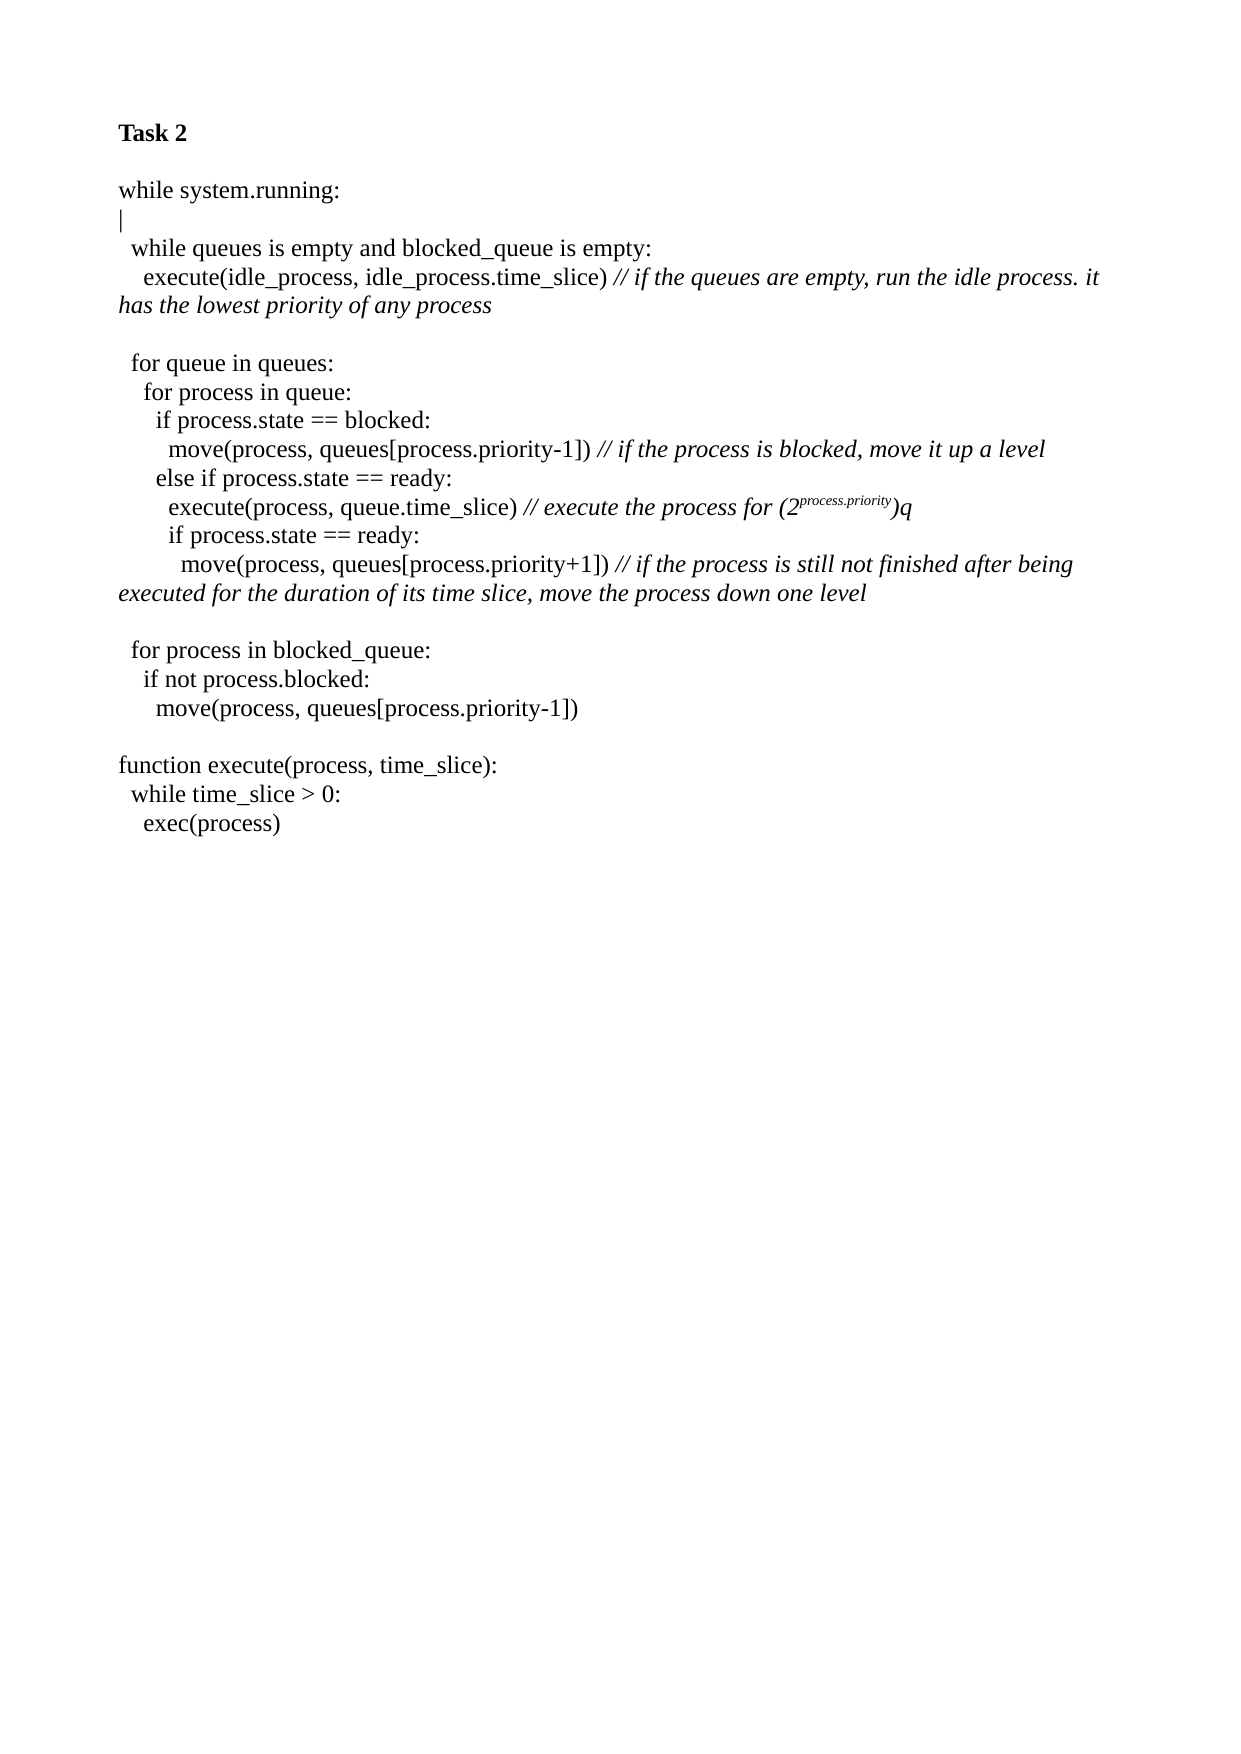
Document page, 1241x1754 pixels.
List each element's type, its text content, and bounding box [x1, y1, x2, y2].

text execute(idle_process, idle_process.time_slice) // if the queues are empty, run the idle process. it has the lowest priority of any process [118, 262, 1122, 319]
text for process in blocked_queue: if not process.blocked: [118, 636, 1122, 693]
text execute(process, queue.time_slice) // execute the process for (2process.priority)q [118, 492, 1122, 521]
text function execute(process, time_slice): [118, 751, 1122, 779]
text if process.state == blocked: [118, 406, 1122, 434]
text | [118, 204, 1122, 233]
text while system.running: [118, 176, 1122, 204]
text for process in queue: [118, 377, 1122, 406]
text else if process.state == ready: [118, 463, 1122, 492]
text exec(process) [118, 808, 1122, 837]
text while queues is empty and blocked_queue is empty: [118, 233, 1122, 262]
text for queue in queues: [118, 348, 1122, 377]
text Task 2 [118, 118, 1122, 147]
text move(process, queues[process.priority-1]) // if the process is blocked, move it up a level [118, 434, 1122, 463]
text if process.state == ready: [118, 521, 1122, 549]
text move(process, queues[process.priority-1]) [118, 693, 1122, 722]
text move(process, queues[process.priority+1]) // if the process is still not finished after being executed for the duration of its time slice, move the process down one level [118, 549, 1122, 607]
text while time_slice > 0: [118, 779, 1122, 808]
